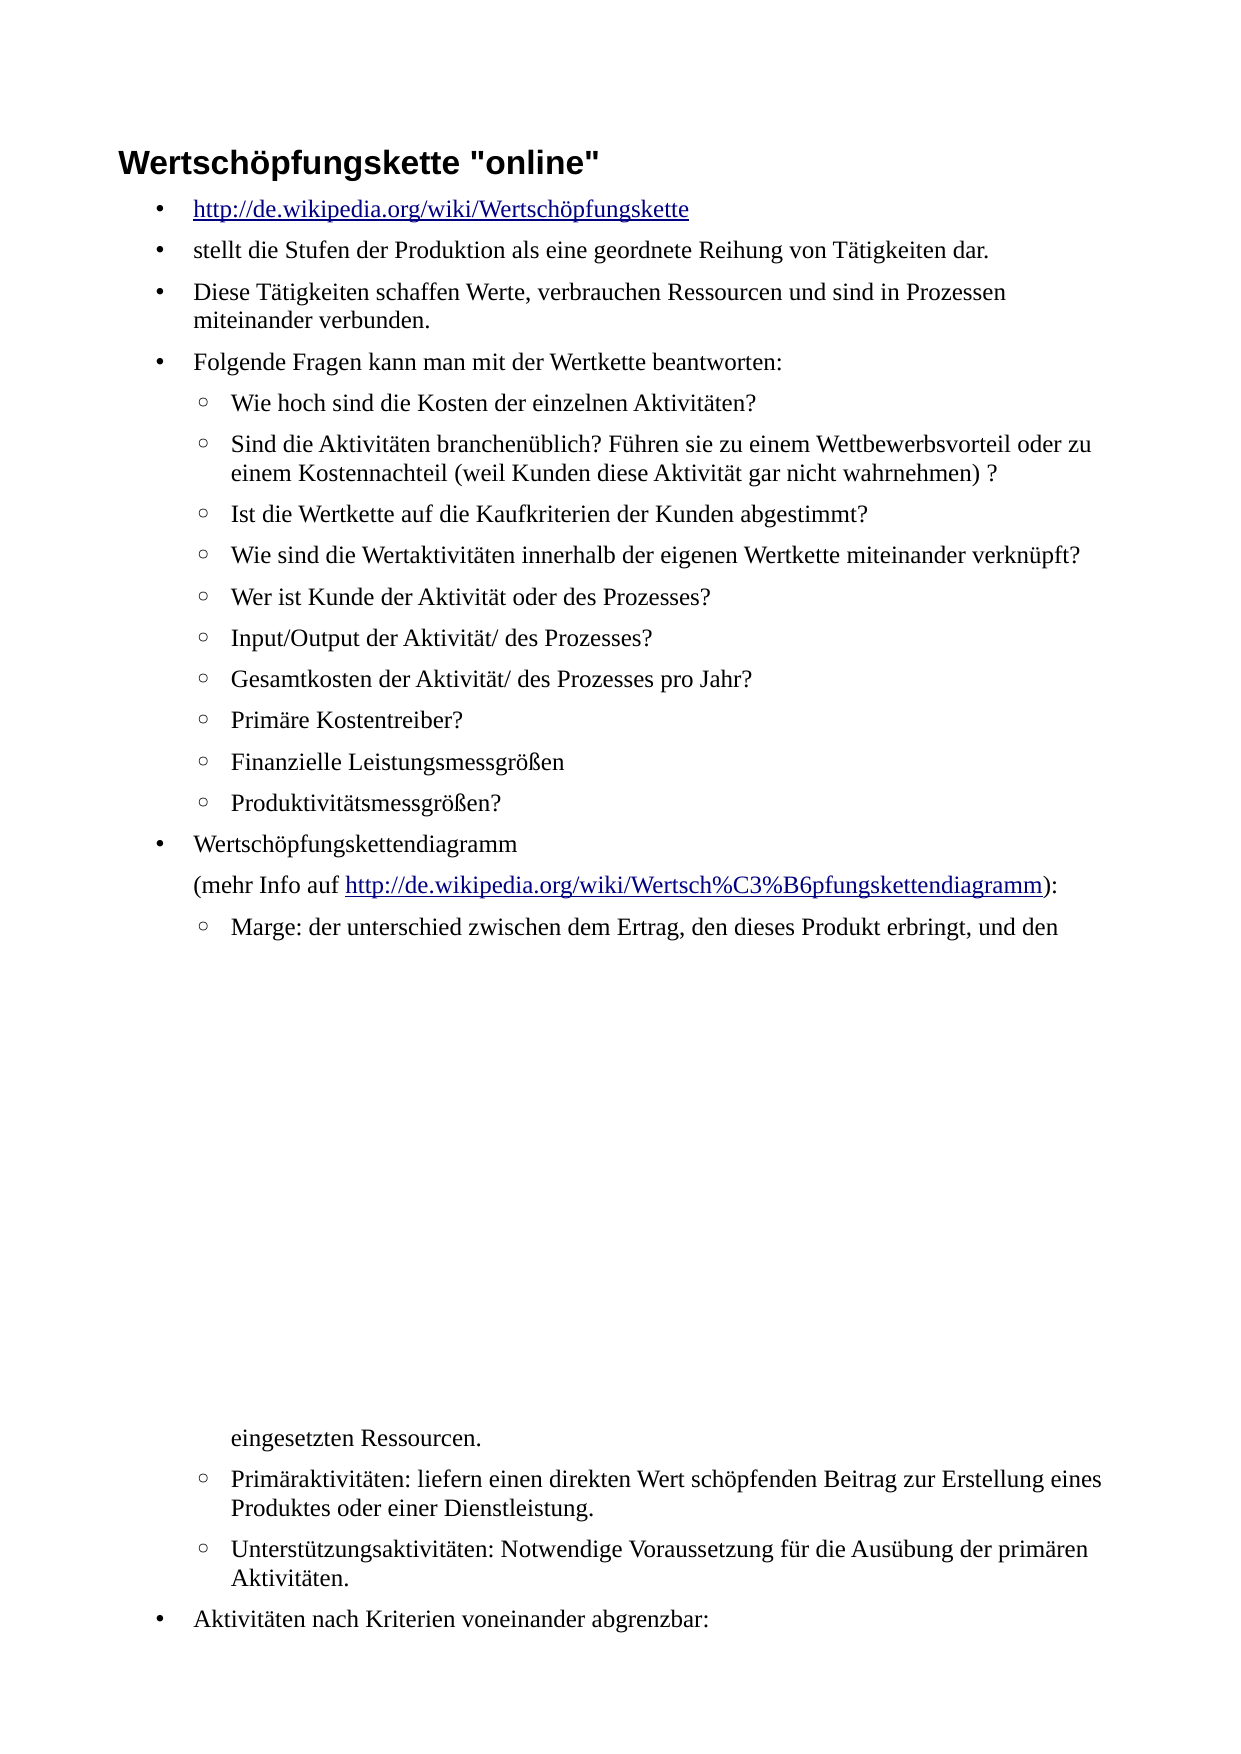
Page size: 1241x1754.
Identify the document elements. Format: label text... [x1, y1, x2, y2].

list Produktivitätsmessgrößen? [193, 788, 1122, 817]
list Folgende Fragen kann man mit der Wertkette beantworten: [156, 347, 1122, 376]
list Gesamtkosten der Aktivität/ des Prozesses pro Jahr? [193, 664, 1122, 693]
list Primäre Kostentreiber? [193, 706, 1122, 734]
list Finanzielle Leistungsmessgrößen [193, 747, 1122, 776]
list (mehr Info auf http://de.wikipedia.org/wiki/Wertsch%C3%B6pfungskettendiagramm): [156, 871, 1122, 899]
list Unterstützungsaktivitäten: Notwendige Voraussetzung für die Ausübung der primären Aktivitäten. [193, 1534, 1122, 1591]
list stellt die Stufen der Produktion als eine geordnete Reihung von Tätigkeiten dar. [156, 236, 1122, 264]
list Ist die Wertkette auf die Kaufkriterien der Kunden abgestimmt? [193, 499, 1122, 528]
list Primäraktivitäten: liefern einen direkten Wert schöpfenden Beitrag zur Erstellung eines Produktes oder einer Dienstleistung. [193, 1464, 1122, 1521]
list Sind die Aktivitäten branchenüblich? Führen sie zu einem Wettbewerbsvorteil oder zu einem Kostennachteil (weil Kunden diese Aktivität gar nicht wahrnehmen) ? [193, 429, 1122, 487]
list Wie hoch sind die Kosten der einzelnen Aktivitäten? [193, 388, 1122, 417]
list Marge: der unterschied zwischen dem Ertrag, den dieses Produkt erbringt, und den eingesetzten Ressourcen. [193, 912, 1122, 1451]
subtitle Wertschöpfungskette "online" [118, 143, 1122, 182]
list Wie sind die Wertaktivitäten innerhalb der eigenen Wertkette miteinander verknüpft? [193, 541, 1122, 569]
list Wertschöpfungskettendiagramm [156, 829, 1122, 858]
list http://de.wikipedia.org/wiki/Wertschöpfungskette [156, 194, 1122, 223]
list Diese Tätigkeiten schaffen Werte, verbrauchen Ressourcen und sind in Prozessen miteinander verbunden. [156, 277, 1122, 334]
list Input/Output der Aktivität/ des Prozesses? [193, 623, 1122, 652]
list Aktivitäten nach Kriterien voneinander abgrenzbar: [156, 1604, 1122, 1633]
list Wer ist Kunde der Aktivität oder des Prozesses? [193, 582, 1122, 611]
